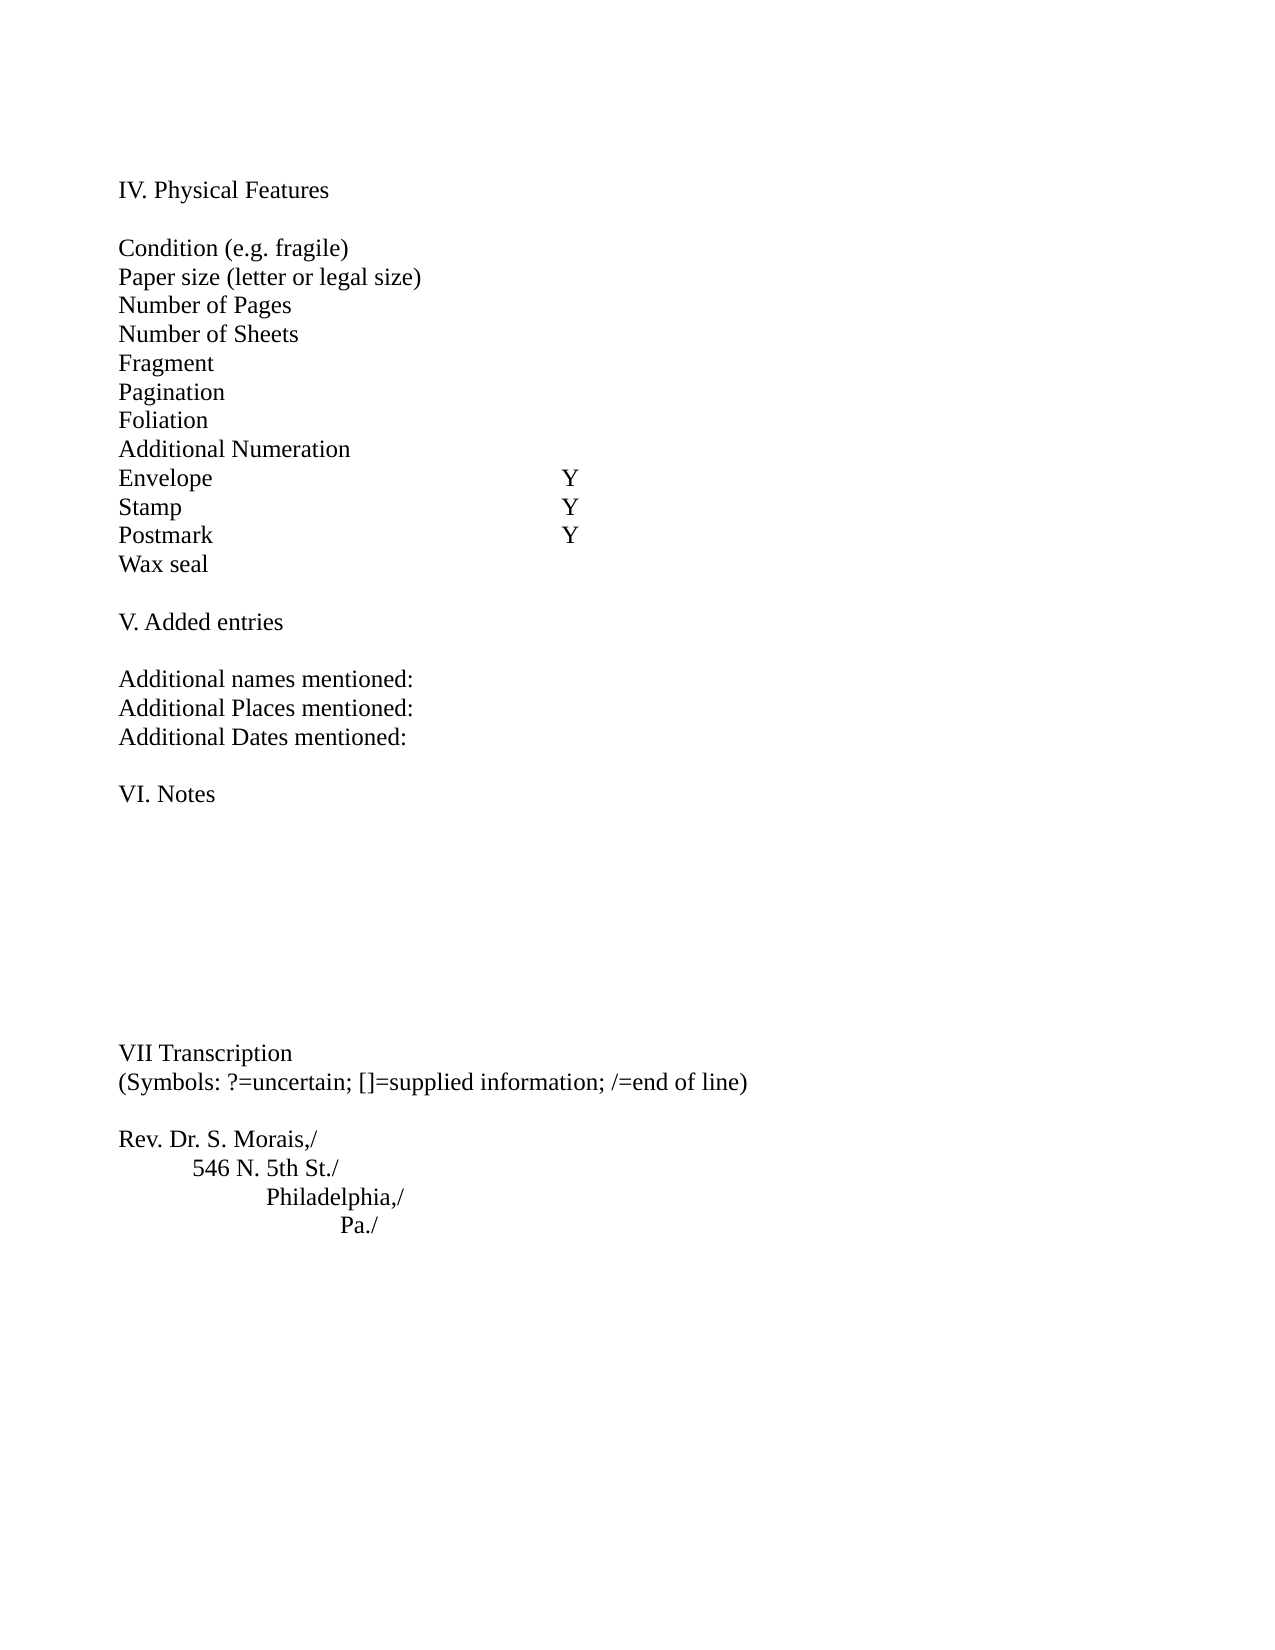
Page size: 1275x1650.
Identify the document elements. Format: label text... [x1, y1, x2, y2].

text Envelope Y [118, 463, 1157, 492]
text (Symbols: ?=uncertain; []=supplied information; /=end of line) [118, 1067, 1157, 1096]
text Number of Pages [118, 291, 1157, 319]
text Paper size (letter or legal size) [118, 262, 1157, 291]
text Additional Dates mentioned: [118, 722, 1157, 751]
text Condition (e.g. fragile) [118, 233, 1157, 262]
text VI. Notes [118, 779, 1157, 808]
text Additional Places mentioned: [118, 693, 1157, 722]
text IV. Physical Features [118, 176, 1157, 204]
text Postma rk Y [118, 521, 1157, 549]
text Pagination [118, 377, 1157, 406]
text VII Transcription [118, 1038, 1157, 1067]
text V. Added entries [118, 607, 1157, 636]
text Fragment [118, 348, 1157, 377]
text Rev. Dr. S. Morais,/ [118, 1124, 1157, 1153]
text Pa./ [118, 1211, 1157, 1239]
text Additional Numeration [118, 434, 1157, 463]
text 546 N. 5th St./ [118, 1153, 1157, 1182]
text Number of Sheets [118, 319, 1157, 348]
text Additional names mentioned: [118, 664, 1157, 693]
text Philadelphia,/ [118, 1182, 1157, 1211]
text Stamp Y [118, 492, 1157, 521]
text Foliation [118, 406, 1157, 434]
text Wax seal [118, 549, 1157, 578]
